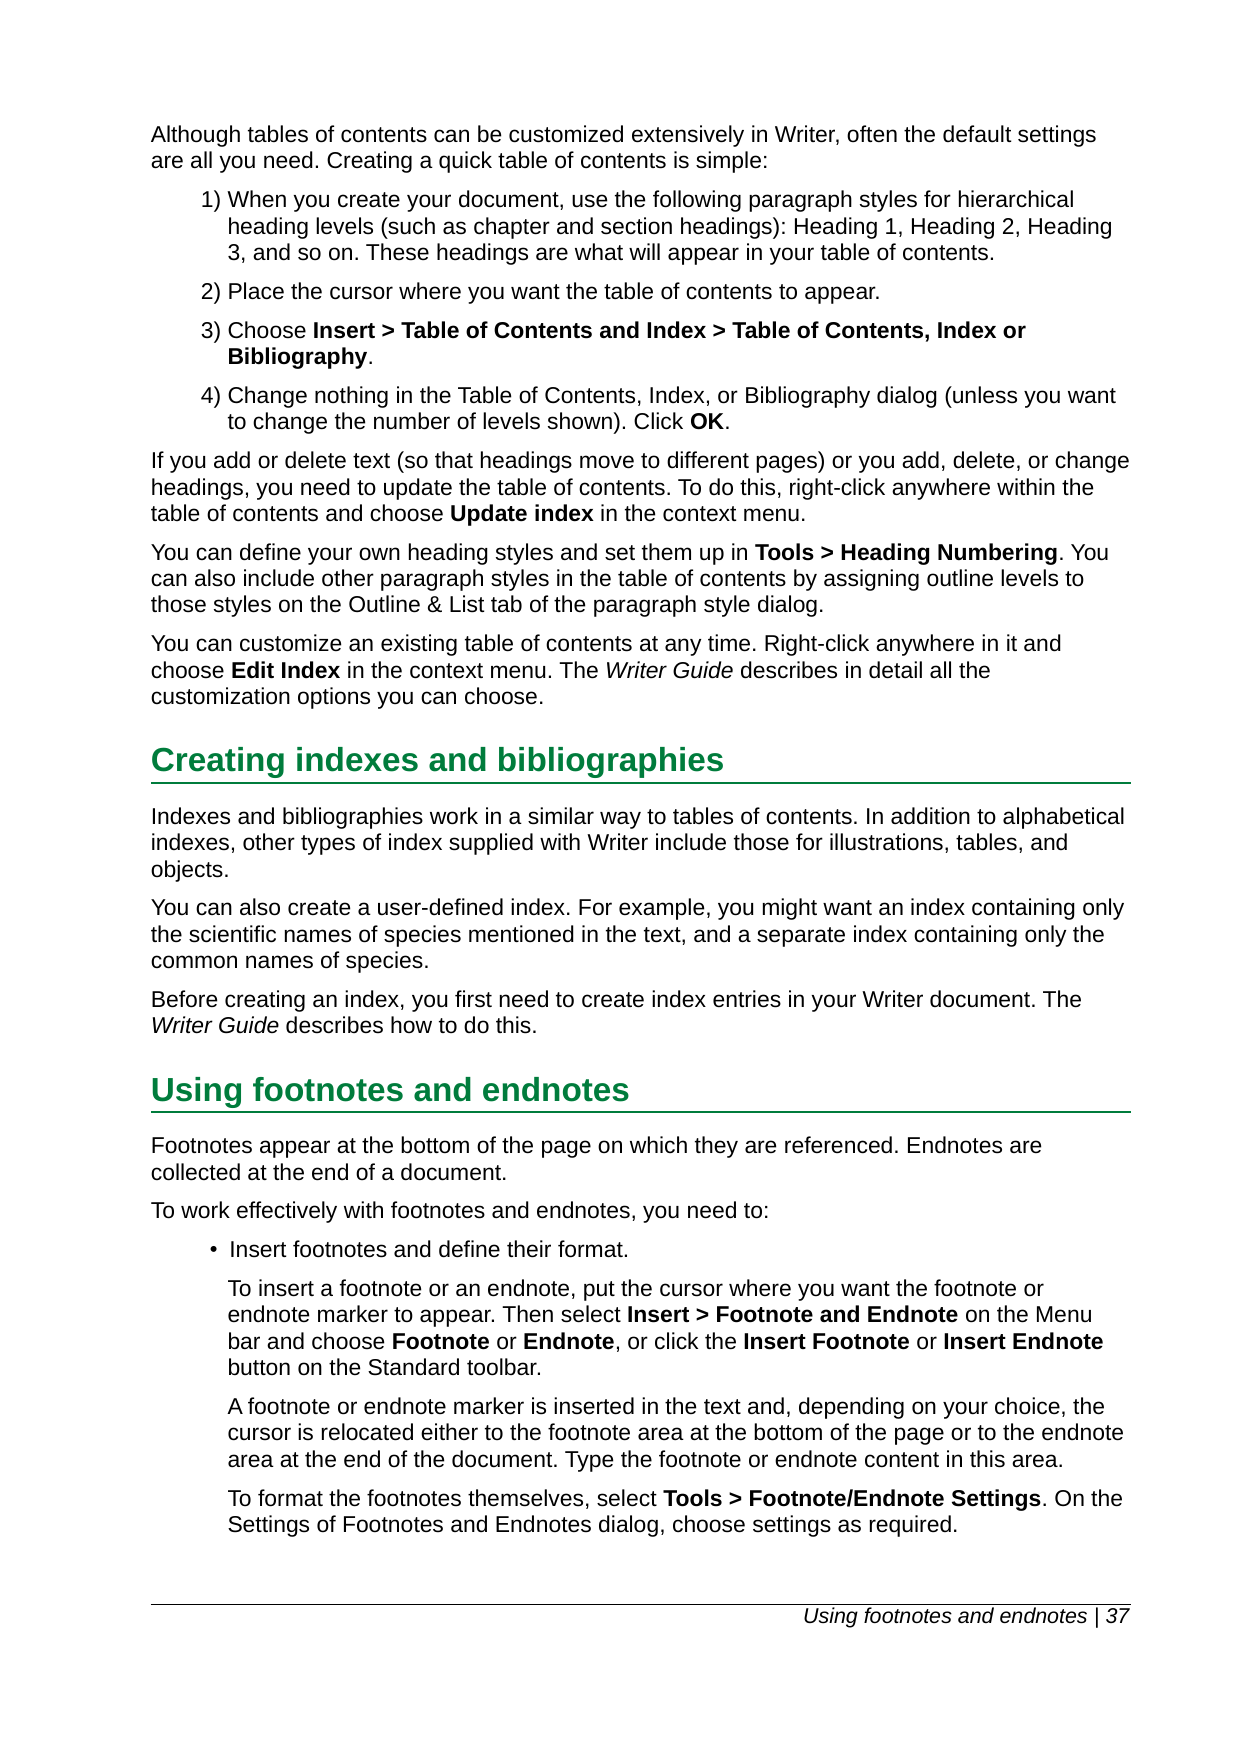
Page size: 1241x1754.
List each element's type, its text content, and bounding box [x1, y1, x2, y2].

text To format the footnotes themselves, select Tools > Footnote/Endnote Settings. On the Settings of Footnotes and Endnotes dialog, choose settings as required. [227, 1484, 1131, 1537]
subtitle Using footnotes and endnotes [151, 1070, 1131, 1111]
text You can customize an existing table of contents at any time. Right-click anywhere in it and choose Edit Index in the context menu. The Writer Guide describes in detail all the customization options you can choose. [151, 630, 1131, 709]
list To work effectively with footnotes and endnotes, you need to: [151, 1197, 1131, 1224]
text Footnotes appear at the bottom of the page on which they are referenced. Endnotes are collected at the end of a document. [151, 1132, 1131, 1185]
list Insert footnotes and define their format. [209, 1236, 1131, 1263]
text You can define your own heading styles and set them up in Tools > Heading Numbering. You can also include other paragraph styles in the table of contents by assigning outline levels to those styles on the Outline & List tab of the paragraph style dialog. [151, 539, 1131, 618]
text A footnote or endnote marker is inserted in the text and, depending on your choice, the cursor is relocated either to the footnote area at the bottom of the page or to the endnote area at the end of the document. Type the footnote or endnote content in this area. [227, 1393, 1131, 1472]
text You can also create a user-defined index. For example, you might want an index containing only the scientific names of species mentioned in the text, and a separate index containing only the common names of species. [151, 894, 1131, 973]
list Choose Insert > Table of Contents and Index > Table of Contents, Index or Bibliography. [227, 317, 1131, 369]
list Although tables of contents can be customized extensively in Writer, often the default settings are all you need. Creating a quick table of contents is simple: [151, 121, 1131, 174]
subtitle Creating indexes and bibliographies [151, 741, 1131, 782]
list Place the cursor where you want the table of contents to appear. [227, 278, 1131, 304]
text If you add or delete text (so that headings move to different pages) or you add, delete, or change headings, you need to update the table of contents. To do this, right-click anywhere within the table of contents and choose Update index in the context menu. [151, 447, 1131, 526]
list When you create your document, use the following paragraph styles for hierarchical heading levels (such as chapter and section headings): Heading 1, Heading 2, Heading 3, and so on. These headings are what will appear in your table of contents. [227, 186, 1131, 265]
text Before creating an index, you first need to create index entries in your Writer document. The Writer Guide describes how to do this. [151, 986, 1131, 1039]
text Indexes and bibliographies work in a similar way to tables of contents. In addition to alphabetical indexes, other types of index supplied with Writer include those for illustrations, tables, and objects. [151, 803, 1131, 882]
text To insert a footnote or an endnote, put the cursor where you want the footnote or endnote marker to appear. Then select Insert > Footnote and Endnote on the Menu bar and choose Footnote or Endnote, or click the Insert Footnote or Insert Endnote button on the Standard toolbar. [227, 1275, 1131, 1381]
list Change nothing in the Table of Contents, Index, or Bibliography dialog (unless you want to change the number of levels shown). Click OK. [227, 382, 1131, 434]
